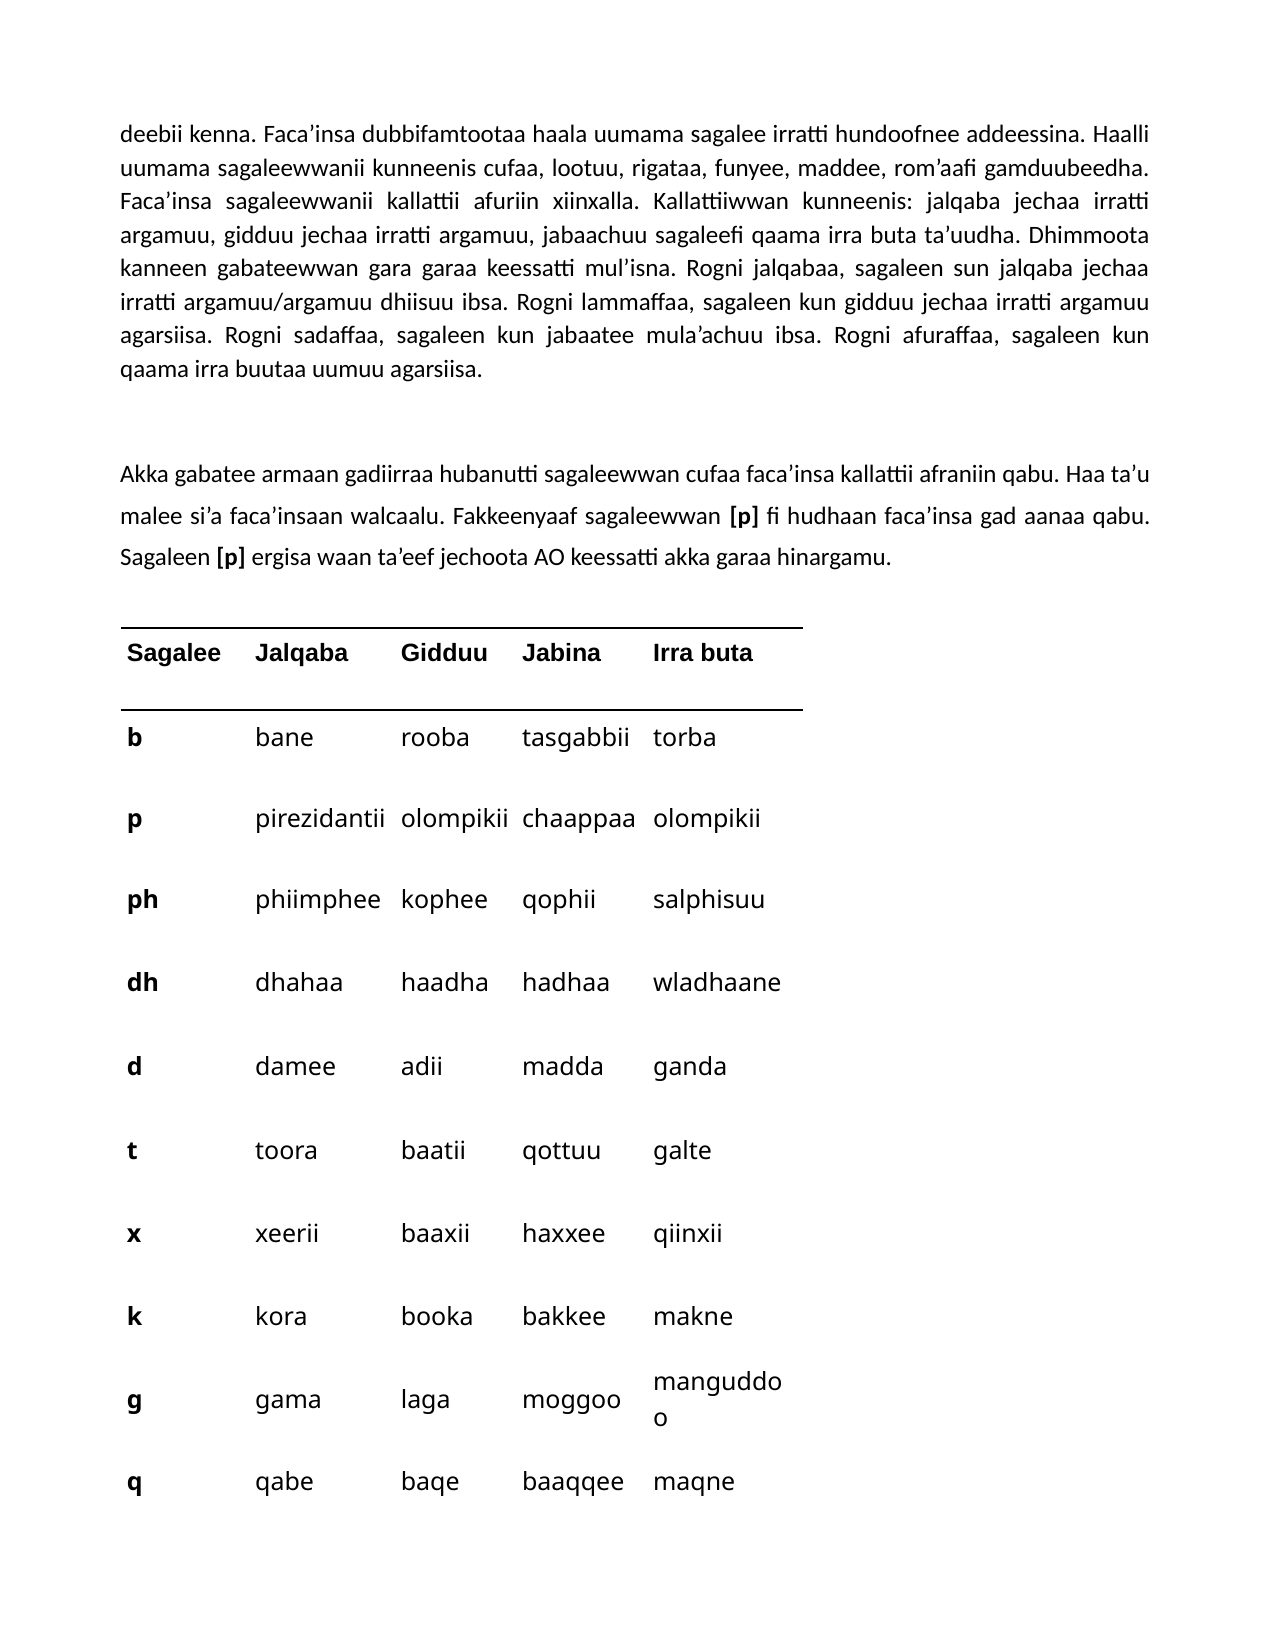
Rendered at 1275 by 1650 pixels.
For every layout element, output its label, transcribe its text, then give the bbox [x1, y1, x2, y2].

table_cell toora [255, 1104, 401, 1187]
table_cell haadha [401, 936, 522, 1021]
table_cell qiinxii [653, 1187, 802, 1270]
table_cell moggoo [522, 1353, 653, 1437]
table_cell x [121, 1187, 255, 1270]
table_cell maqne [653, 1437, 802, 1518]
table_cell booka [401, 1270, 522, 1353]
table_cell damee [255, 1021, 401, 1104]
table_cell salphisuu [653, 855, 802, 936]
table_cell kophee [401, 855, 522, 936]
table_cell k [121, 1270, 255, 1353]
table_header Sagalee [121, 629, 255, 708]
table_cell baaxii [401, 1187, 522, 1270]
table_cell manguddoo [653, 1353, 802, 1437]
table_cell olompikii [653, 774, 802, 855]
table_cell dhahaa [255, 936, 401, 1021]
table_cell qophii [522, 855, 653, 936]
table_cell chaappaa [522, 774, 653, 855]
table_cell baqe [401, 1437, 522, 1518]
table_cell t [121, 1104, 255, 1187]
table_cell bane [255, 711, 401, 773]
table_header Jabina [522, 629, 653, 708]
table_cell ph [121, 855, 255, 936]
table_cell baaqqee [522, 1437, 653, 1518]
table_cell qabe [255, 1437, 401, 1518]
table_cell madda [522, 1021, 653, 1104]
table_cell haxxee [522, 1187, 653, 1270]
table_cell xeerii [255, 1187, 401, 1270]
table_cell d [121, 1021, 255, 1104]
table_cell olompikii [401, 774, 522, 855]
table_header Jalqaba [255, 629, 401, 708]
table_cell kora [255, 1270, 401, 1353]
table_cell tasgabbii [522, 711, 653, 773]
table_cell ganda [653, 1021, 802, 1104]
table_header Irra buta [653, 629, 802, 708]
table_cell phiimphee [255, 855, 401, 936]
table_cell adii [401, 1021, 522, 1104]
text Akka gabatee armaan gadiirraa hubanutti sagaleewwan cufaa faca’insa kallattii afraniin qabu. Haa ta’u malee si’a faca’insaan walcaalu. Fakkeenyaaf sagaleewwan [p] fi hudhaan faca’insa gad aanaa qabu. Sagaleen [p] ergisa waan ta’eef jechoota AO keessatti akka garaa hinargamu. [120, 458, 1151, 572]
table_cell bakkee [522, 1270, 653, 1353]
table_cell b [121, 711, 255, 773]
table_cell p [121, 774, 255, 855]
table_cell g [121, 1353, 255, 1437]
table_cell laga [401, 1353, 522, 1437]
table_cell qottuu [522, 1104, 653, 1187]
table_cell wladhaane [653, 936, 802, 1021]
table_cell dh [121, 936, 255, 1021]
table_cell rooba [401, 711, 522, 773]
table_header Gidduu [401, 629, 522, 708]
table_cell galte [653, 1104, 802, 1187]
table_cell torba [653, 711, 802, 773]
table_cell q [121, 1437, 255, 1518]
table_cell pirezidantii [255, 774, 401, 855]
table_cell gama [255, 1353, 401, 1437]
text deebii kenna. Faca’insa dubbifamtootaa haala uumama sagalee irratti hundoofnee addeessina. Haalli uumama sagaleewwanii kunneenis cufaa, lootuu, rigataa, funyee, maddee, rom’aafi gamduubeedha. Faca’insa sagaleewwanii kallattii afuriin xiinxalla. Kallattiiwwan kunneenis: jalqaba jechaa irratti argamuu, gidduu jechaa irratti argamuu, jabaachuu sagaleefi qaama irra buta ta’uudha. Dhimmoota kanneen gabateewwan gara garaa keessatti mul’isna. Rogni jalqabaa, sagaleen sun jalqaba jechaa irratti argamuu/argamuu dhiisuu ibsa. Rogni lammaffaa, sagaleen kun gidduu jechaa irratti argamuu agarsiisa. Rogni sadaffaa, sagaleen kun jabaatee mula’achuu ibsa. Rogni afuraffaa, sagaleen kun qaama irra buutaa uumuu agarsiisa. [120, 118, 1151, 383]
table_cell baatii [401, 1104, 522, 1187]
table_cell makne [653, 1270, 802, 1353]
table_cell hadhaa [522, 936, 653, 1021]
